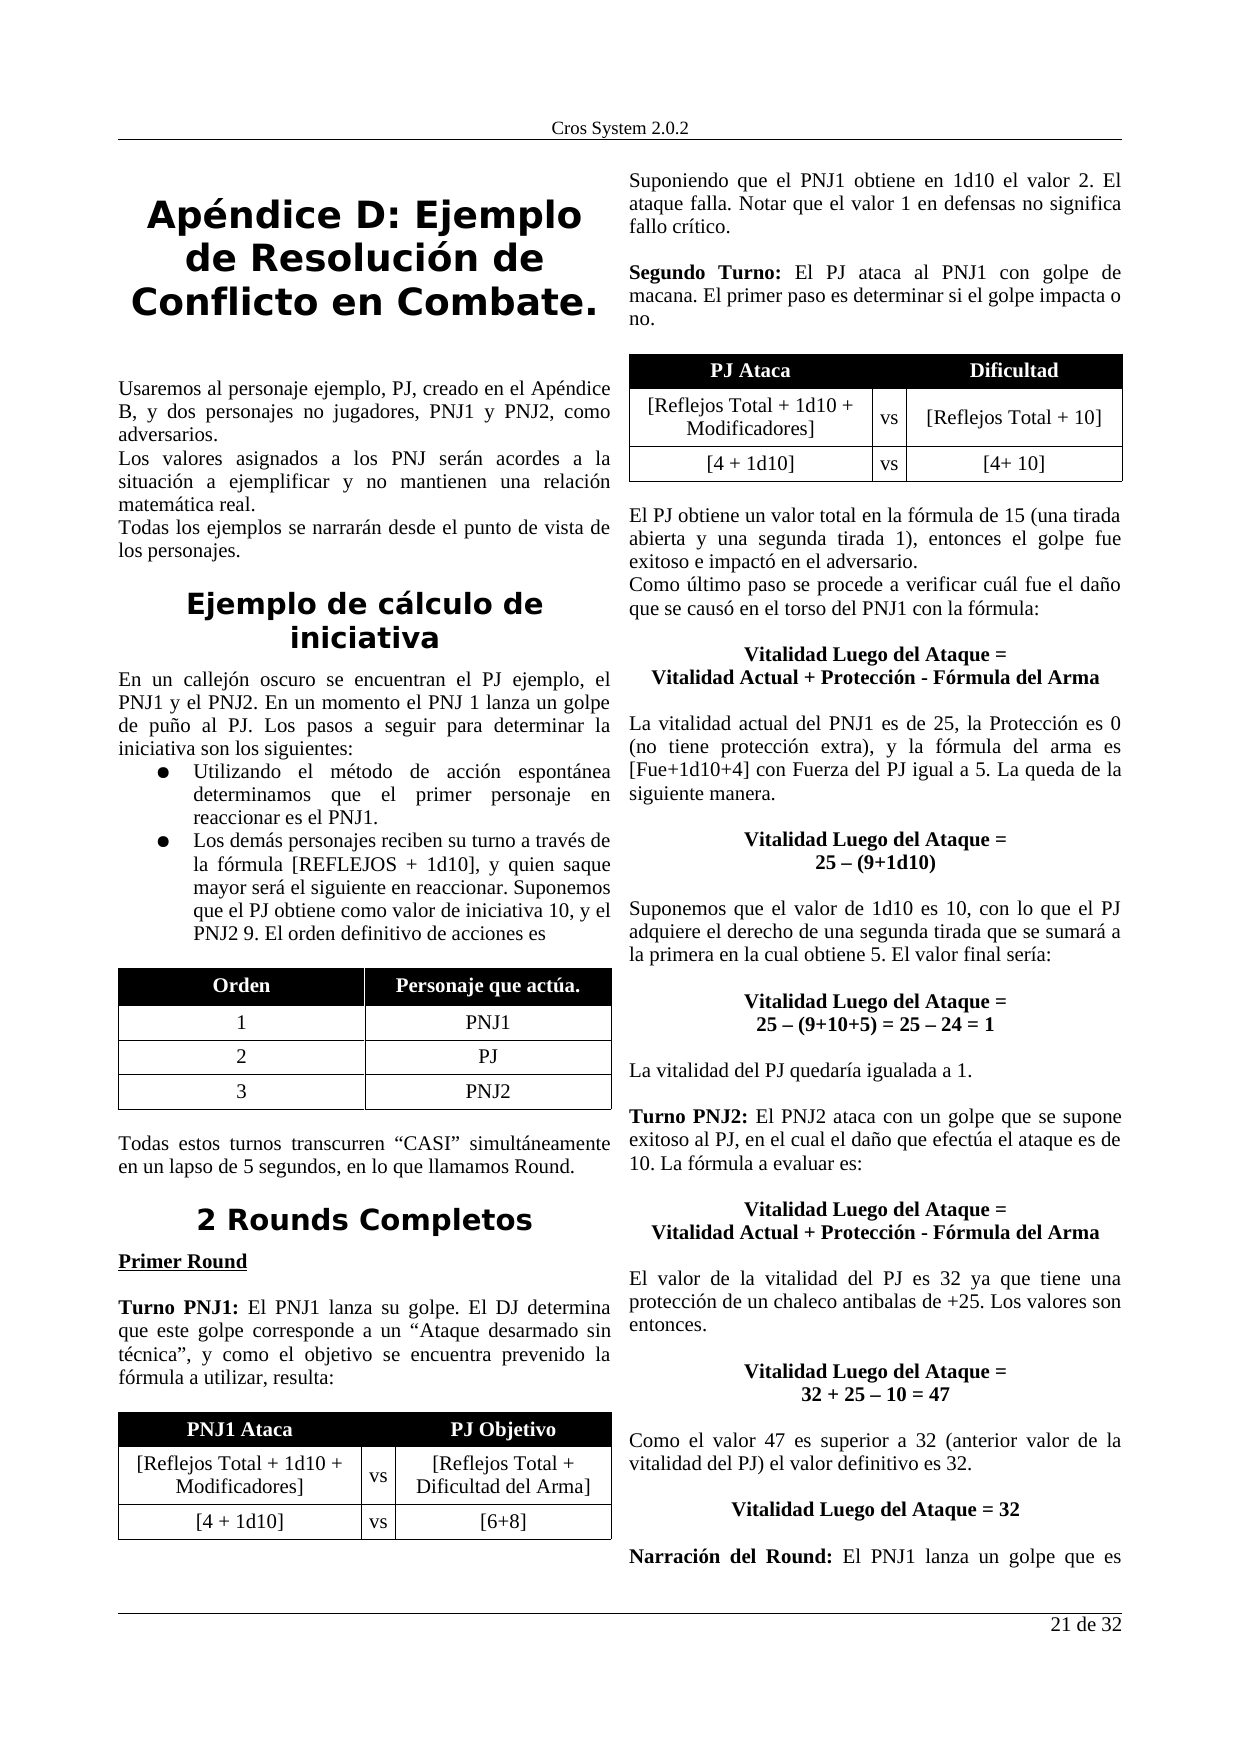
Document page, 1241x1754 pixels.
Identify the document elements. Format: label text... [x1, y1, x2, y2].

text Todas los ejemplos se narrarán desde el punto de vista de los personajes. [118, 516, 611, 562]
table_cell PNJ2 [366, 1075, 611, 1109]
list Utilizando el método de acción espontánea determinamos que el primer personaje en reaccionar es el PNJ1. [156, 760, 611, 829]
text Los valores asignados a los PNJ serán acordes a la situación a ejemplificar y no mantienen una relación matemática real. [118, 446, 611, 516]
text Suponiendo que el PNJ1 obtiene en 1d10 el valor 2. El ataque falla. Notar que el valor 1 en defensas no significa fallo crítico. [629, 168, 1122, 238]
table_cell [6+8] [396, 1505, 611, 1539]
list Los demás personajes reciben su turno a través de la fórmula [REFLEJOS + 1d10], y quien saque mayor será el siguiente en reaccionar. Suponemos que el PJ obtiene como valor de iniciativa 10, y el PNJ2 9. El orden definitivo de acciones es [156, 829, 611, 945]
text La vitalidad del PJ quedaría igualada a 1. [629, 1059, 1122, 1082]
table_cell vs [873, 447, 906, 481]
table_header [362, 1413, 395, 1446]
text Suponemos que el valor de 1d10 es 10, con lo que el PJ adquiere el derecho de una segunda tirada que se sumará a la primera en la cual obtiene 5. El valor final sería: [629, 897, 1122, 966]
text Vitalidad Luego del Ataque = [629, 1198, 1122, 1221]
table_header PNJ1 Ataca [119, 1413, 361, 1446]
table_cell vs [362, 1505, 395, 1539]
text Vitalidad Luego del Ataque = [629, 828, 1122, 851]
subtitle Ejemplo de cálculo de iniciativa [118, 587, 611, 655]
text Vitalidad Luego del Ataque = [629, 1359, 1122, 1383]
text Turno PNJ1: El PNJ1 lanza su golpe. El DJ determina que este golpe corresponde a un “Ataque desarmado sin técnica”, y como el objetivo se encuentra prevenido la fórmula a utilizar, resulta: [118, 1296, 611, 1389]
text La vitalidad actual del PNJ1 es de 25, la Protección es 0 (no tiene protección extra), y la fórmula del arma es [Fue+1d10+4] con Fuerza del PJ igual a 5. La queda de la siguiente manera. [629, 712, 1122, 804]
text Como último paso se procede a verificar cuál fue el daño que se causó en el torso del PNJ1 con la fórmula: [629, 573, 1122, 619]
table_header [873, 355, 906, 388]
table_header Personaje que actúa. [366, 969, 611, 1005]
text Primer Round [118, 1250, 611, 1273]
text 32 + 25 – 10 = 47 [629, 1383, 1122, 1406]
table_header PJ Ataca [630, 355, 872, 388]
text Usaremos al personaje ejemplo, PJ, creado en el Apéndice B, y dos personajes no jugadores, PNJ1 y PNJ2, como adversarios. [118, 377, 611, 446]
text 25 – (9+1d10) [629, 851, 1122, 874]
table_cell [Reflejos Total + 1d10 + Modificadores] [119, 1447, 361, 1504]
text Vitalidad Actual + Protección - Fórmula del Arma [629, 666, 1122, 689]
table_header Dificultad [907, 355, 1122, 388]
table_cell [4 + 1d10] [630, 447, 872, 481]
table_header PJ Objetivo [396, 1413, 611, 1446]
table_cell 1 [119, 1006, 364, 1040]
text Vitalidad Luego del Ataque = 32 [629, 1498, 1122, 1521]
table_cell [4 + 1d10] [119, 1505, 361, 1539]
text Todas estos turnos transcurren “CASI” simultáneamente en un lapso de 5 segundos, en lo que llamamos Round. [118, 1132, 611, 1178]
text Como el valor 47 es superior a 32 (anterior valor de la vitalidad del PJ) el valor definitivo es 32. [629, 1429, 1122, 1475]
table_cell vs [873, 389, 906, 446]
text El PJ obtiene un valor total en la fórmula de 15 (una tirada abierta y una segunda tirada 1), entonces el golpe fue exitoso e impactó en el adversario. [629, 504, 1122, 573]
table_cell 2 [119, 1041, 364, 1074]
text El valor de la vitalidad del PJ es 32 ya que tiene una protección de un chaleco antibalas de +25. Los valores son entonces. [629, 1267, 1122, 1336]
text 25 – (9+10+5) = 25 – 24 = 1 [629, 1013, 1122, 1036]
text Vitalidad Luego del Ataque = [629, 643, 1122, 666]
table_cell 3 [119, 1075, 364, 1109]
table_cell PNJ1 [366, 1006, 611, 1040]
table_cell vs [362, 1447, 395, 1504]
text En un callejón oscuro se encuentran el PJ ejemplo, el PNJ1 y el PNJ2. En un momento el PNJ 1 lanza un golpe de puño al PJ. Los pasos a seguir para determinar la iniciativa son los siguientes: [118, 667, 611, 760]
table_cell [Reflejos Total + Dificultad del Arma] [396, 1447, 611, 1504]
subtitle 2 Rounds Completos [118, 1203, 611, 1237]
text Segundo Turno: El PJ ataca al PNJ1 con golpe de macana. El primer paso es determinar si el golpe impacta o no. [629, 261, 1122, 330]
table_cell [Reflejos Total + 10] [907, 389, 1122, 446]
text Narración del Round: El PNJ1 lanza un golpe que es [629, 1544, 1122, 1568]
text Vitalidad Luego del Ataque = [629, 989, 1122, 1013]
text Vitalidad Actual + Protección - Fórmula del Arma [629, 1221, 1122, 1244]
text Turno PNJ2: El PNJ2 ataca con un golpe que se supone exitoso al PJ, en el cual el daño que efectúa el ataque es de 10. La fórmula a evaluar es: [629, 1105, 1122, 1174]
table_cell PJ [366, 1041, 611, 1074]
table_cell [4+ 10] [907, 447, 1122, 481]
table_cell [Reflejos Total + 1d10 + Modificadores] [630, 389, 872, 446]
table_header Orden [119, 969, 364, 1005]
subtitle Apéndice D: Ejemplo de Resolución de Conflicto en Combate. [118, 193, 611, 324]
